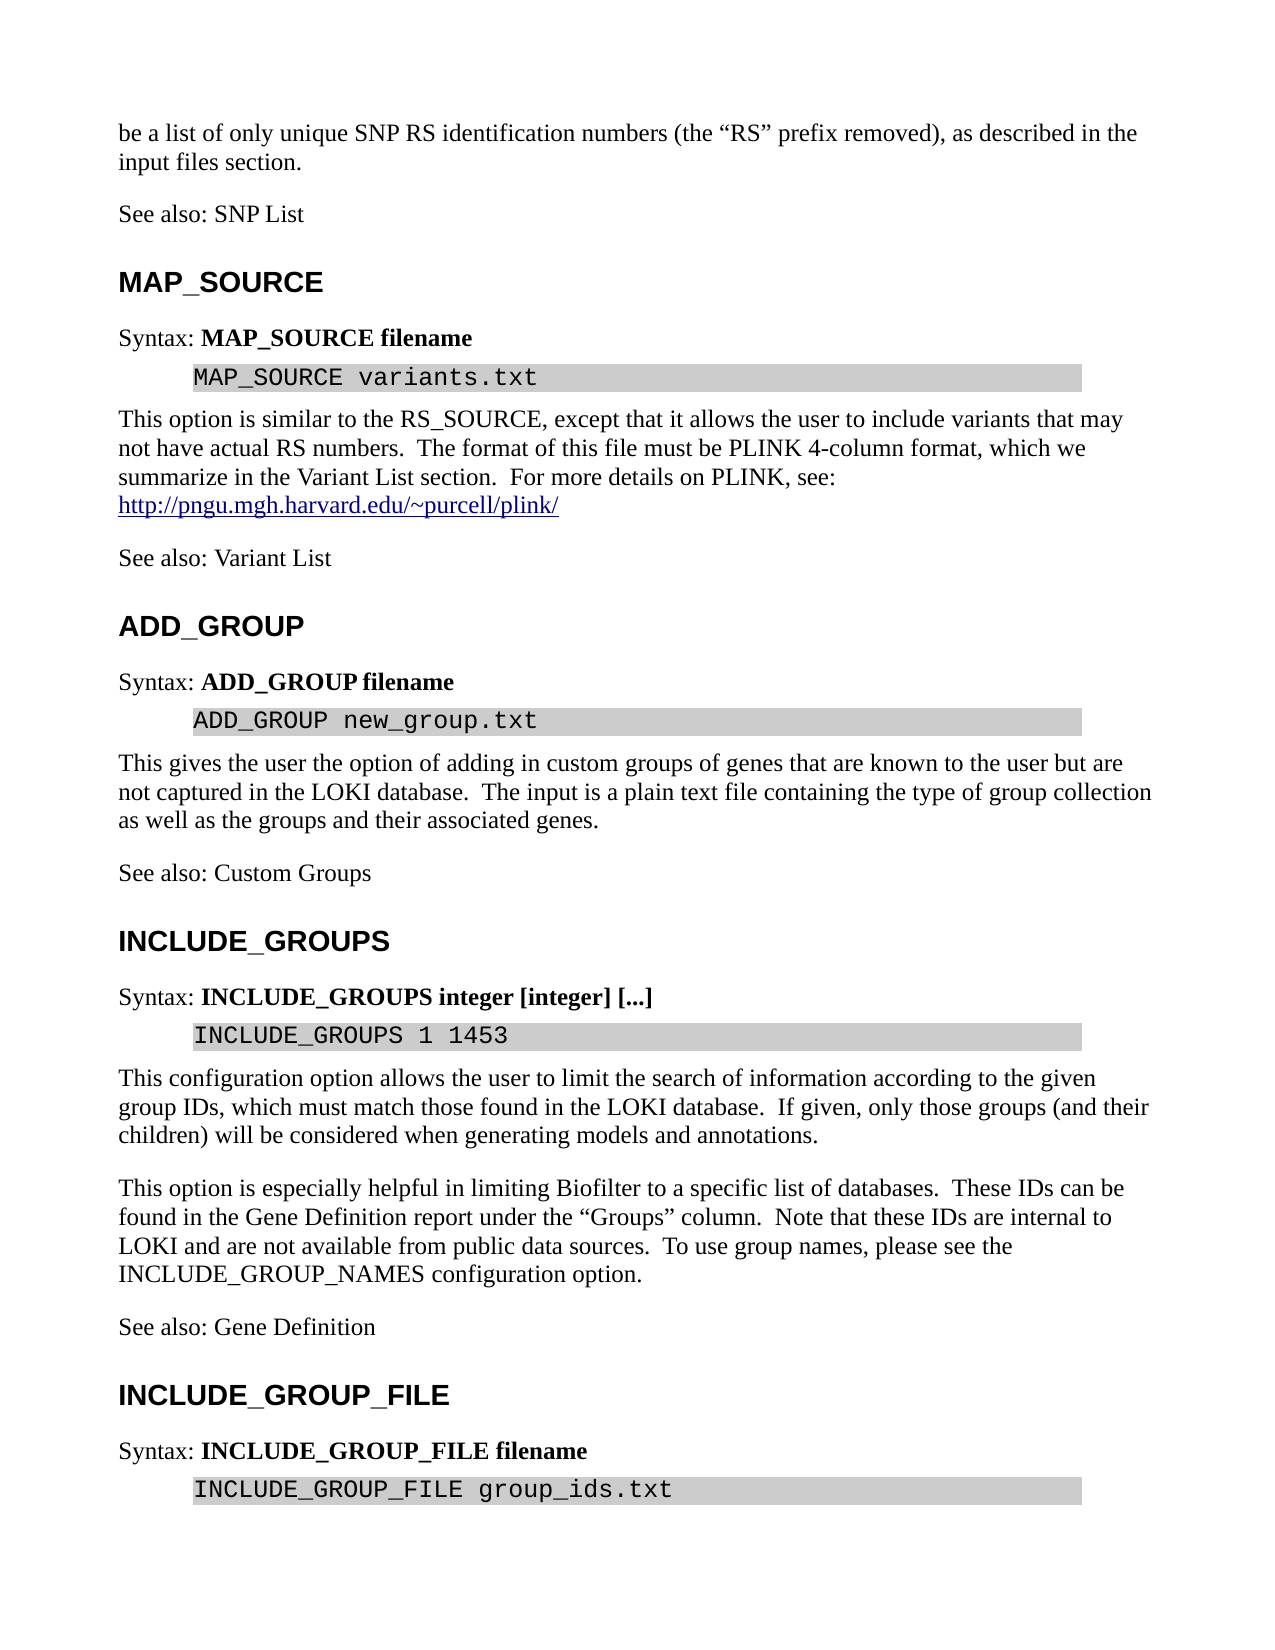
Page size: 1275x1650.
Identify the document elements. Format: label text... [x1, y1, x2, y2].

text Syntax: MAP_SOURCE filename [118, 323, 1157, 352]
subtitle MAP_SOURCE [118, 265, 1157, 299]
text See also: Gene Definition [118, 1312, 1157, 1341]
text Syntax: INCLUDE_GROUPS integer [integer] [...] [118, 982, 1157, 1011]
text This gives the user the option of adding in custom groups of genes that are known to the user but are not captured in the LOKI database. The input is a plain text file containing the type of group collection as well as the groups and their associated genes. [118, 748, 1157, 834]
text INCLUDE_GROUP_FILE group_ids.txt [193, 1477, 1082, 1505]
text Syntax: ADD_GROUP filename [118, 667, 1157, 696]
text See also: Variant List [118, 543, 1157, 572]
text This configuration option allows the user to limit the search of information according to the given group IDs, which must match those found in the LOKI database. If given, only those groups (and their children) will be considered when generating models and annotations. [118, 1063, 1157, 1149]
text See also: Custom Groups [118, 858, 1157, 887]
subtitle INCLUDE_GROUPS [118, 924, 1157, 958]
subtitle INCLUDE_GROUP_FILE [118, 1378, 1157, 1412]
text be a list of only unique SNP RS identification numbers (the “RS” prefix removed), as described in the input files section. [118, 118, 1157, 176]
text ADD_GROUP new_group.txt [193, 708, 1082, 736]
text INCLUDE_GROUPS 1 1453 [193, 1023, 1082, 1051]
text Syntax: INCLUDE_GROUP_FILE filename [118, 1436, 1157, 1465]
text This option is similar to the RS_SOURCE, except that it allows the user to include variants that may not have actual RS numbers. The format of this file must be PLINK 4-column format, which we summarize in the Variant List section. For more details on PLINK, see: http://pngu.mgh.harvard.edu/~purcell/plink/ [118, 404, 1157, 519]
text This option is especially helpful in limiting Biofilter to a specific list of databases. These IDs can be found in the Gene Definition report under the “Groups” column. Note that these IDs are internal to LOKI and are not available from public data sources. To use group names, please see the INCLUDE_GROUP_NAMES configuration option. [118, 1173, 1157, 1288]
text MAP_SOURCE variants.txt [193, 364, 1082, 392]
text See also: SNP List [118, 199, 1157, 228]
subtitle ADD_GROUP [118, 609, 1157, 643]
